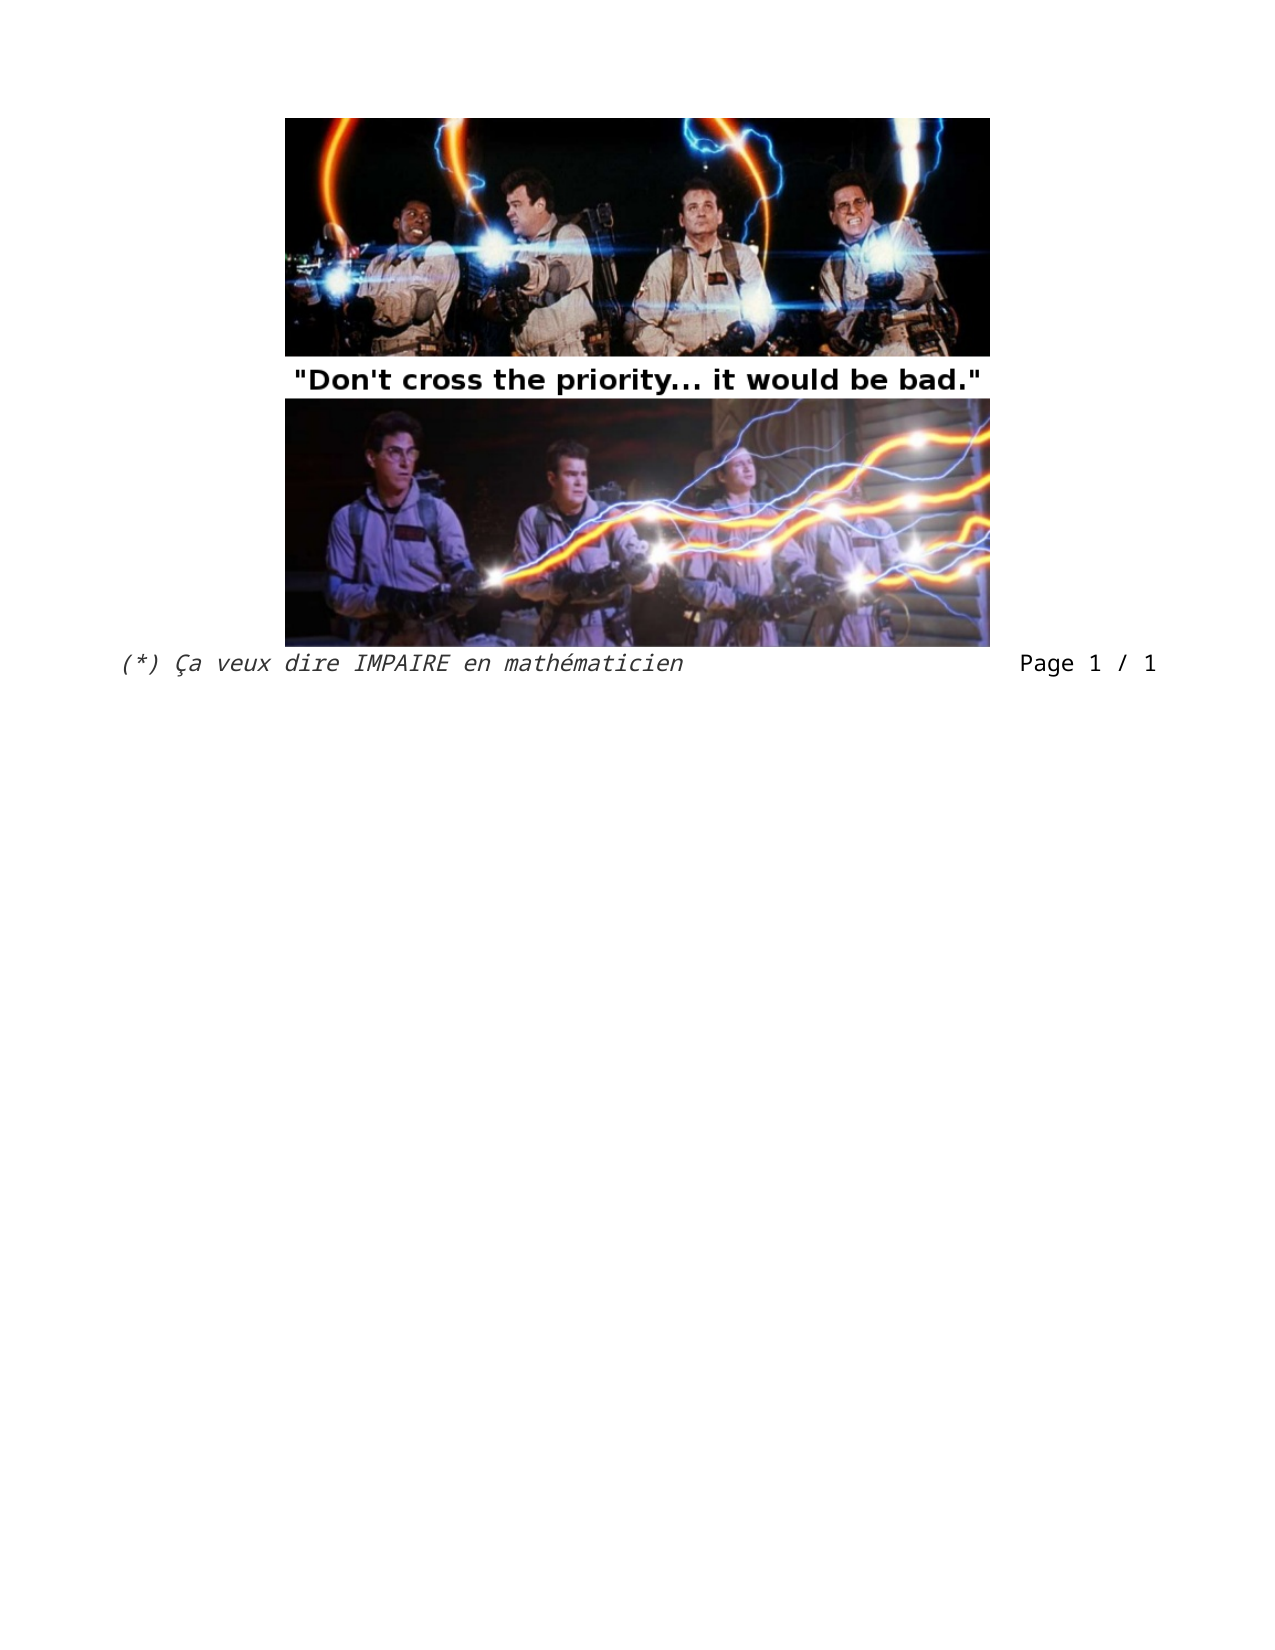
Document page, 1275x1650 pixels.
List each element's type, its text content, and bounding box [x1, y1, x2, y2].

text (*) Ça veux dire IMPAIRE en mathématicien Page 1 / 1 [118, 647, 1157, 678]
picture [285, 118, 990, 647]
